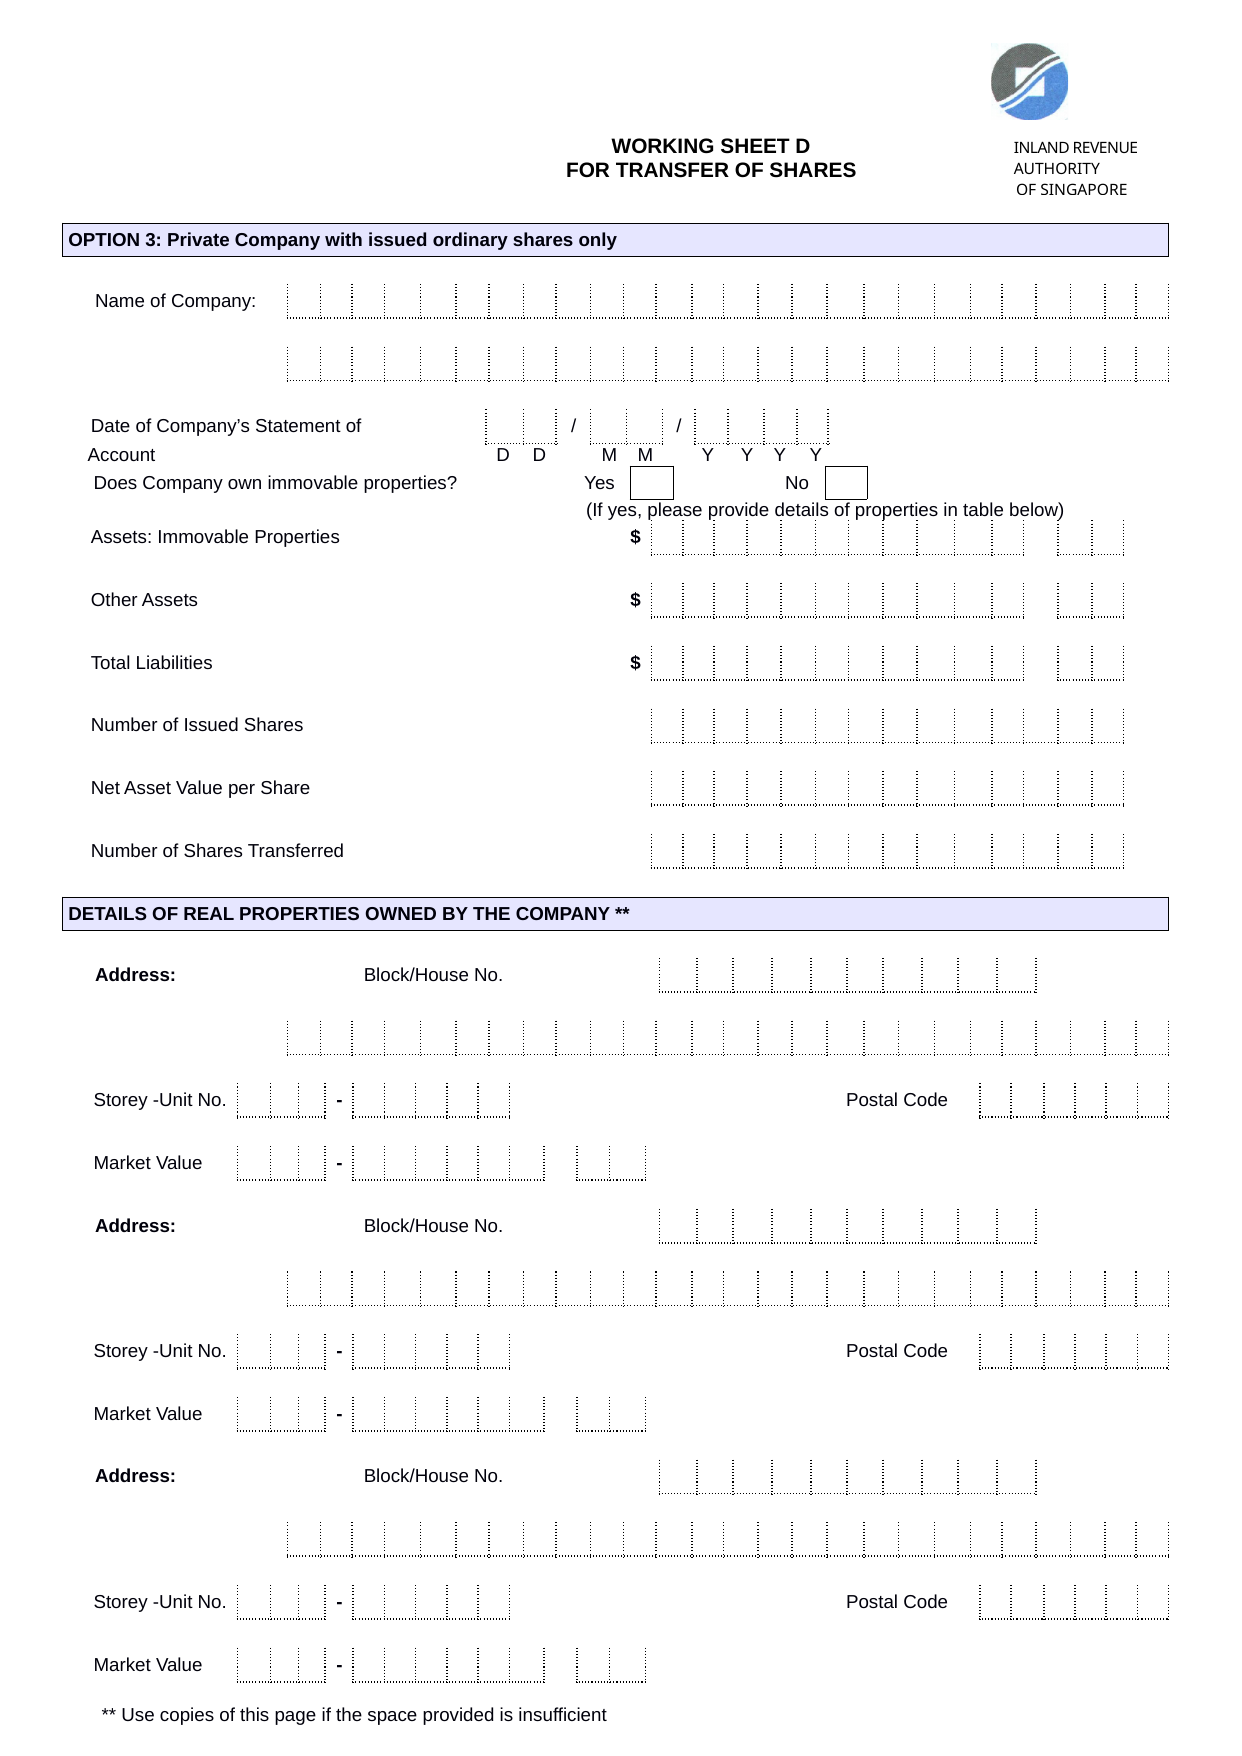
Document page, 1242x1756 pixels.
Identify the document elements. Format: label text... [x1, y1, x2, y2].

table_header [524, 284, 556, 317]
table_header [420, 347, 456, 380]
table_header [997, 1209, 1036, 1242]
table_header [384, 1585, 416, 1618]
table_header [848, 834, 883, 867]
table_header [384, 1522, 420, 1555]
table_header [922, 1209, 958, 1242]
table_header [899, 284, 934, 317]
table_header [816, 709, 848, 742]
table_header [917, 520, 954, 553]
table_header [883, 1460, 922, 1493]
table_header [899, 347, 934, 380]
table_header [238, 1146, 270, 1179]
table_header [1058, 520, 1092, 553]
table_header [597, 771, 651, 804]
table_header [442, 43, 980, 121]
table_header [758, 1522, 792, 1555]
table_header [556, 1021, 591, 1054]
table_header [970, 1271, 1002, 1304]
table_cell INLAND REVENUE AUTHORITY OF SINGAPORE [980, 121, 1187, 195]
table_header [747, 771, 781, 804]
table_header [1058, 834, 1092, 867]
table_header [288, 1021, 320, 1054]
table_header [1075, 1083, 1106, 1116]
table_header [955, 834, 992, 867]
table_header [1105, 347, 1136, 380]
table_header [958, 958, 997, 991]
table_header [420, 1021, 456, 1054]
table_header [1023, 583, 1058, 616]
table_header - [325, 1648, 353, 1681]
table_header [416, 1585, 447, 1618]
table_header [489, 347, 523, 380]
table_header [591, 409, 626, 442]
table_header Storey -Unit No. [88, 1334, 237, 1367]
table_header [781, 583, 816, 616]
table_header [864, 284, 898, 317]
table_header [683, 771, 714, 804]
table_header [645, 1648, 1168, 1681]
table_header Total Liabilities [88, 646, 597, 679]
table_header [299, 1146, 325, 1179]
table_header [1105, 284, 1136, 317]
table_header [724, 1271, 758, 1304]
table_header [934, 1021, 970, 1054]
table_header [816, 646, 848, 679]
table_header [456, 1271, 489, 1304]
table_header [1036, 1522, 1070, 1555]
table_header [416, 1334, 447, 1367]
table_header [1092, 646, 1123, 679]
table_header [1036, 1021, 1070, 1054]
table_header [288, 347, 320, 380]
table_header [992, 520, 1023, 553]
table_header [714, 520, 747, 553]
table_header [772, 1209, 811, 1242]
table_header [724, 1021, 758, 1054]
table_header [1058, 709, 1092, 742]
table_header [384, 1648, 416, 1681]
table_header [980, 1083, 1011, 1116]
table_header [353, 1585, 384, 1618]
table_header [781, 709, 816, 742]
table_header [1036, 284, 1070, 317]
table_header $ [597, 520, 651, 553]
table_header [591, 1271, 623, 1304]
table_header [792, 347, 827, 380]
table_header [714, 709, 747, 742]
table_header [478, 1083, 509, 1116]
text (If yes, please provide details of properties in table below) [101, 499, 1158, 520]
table_header [288, 1522, 320, 1555]
table_header [724, 1522, 758, 1555]
table_header [899, 1271, 934, 1304]
table_cell [91, 121, 442, 195]
table_header [288, 1271, 320, 1304]
table_header [384, 1146, 416, 1179]
table_header [827, 1021, 864, 1054]
table_header [1036, 1271, 1070, 1304]
table_header [758, 1271, 792, 1304]
table_header [1044, 1083, 1075, 1116]
table_header [781, 834, 816, 867]
table_header [1136, 1522, 1168, 1555]
table_header [714, 646, 747, 679]
table_header [1058, 771, 1092, 804]
table_header - [325, 1585, 353, 1618]
table_header [556, 347, 591, 380]
table_header [478, 1146, 509, 1179]
table_header [631, 467, 673, 499]
table_header [683, 709, 714, 742]
table_header [864, 347, 898, 380]
table_header [320, 1021, 352, 1054]
table_header [733, 1460, 772, 1493]
table_header [816, 771, 848, 804]
table_header [651, 520, 683, 553]
table_header [883, 520, 917, 553]
table_header [883, 1209, 922, 1242]
table_header [1136, 284, 1168, 317]
table_header [1092, 583, 1123, 616]
table_header Number of Shares Transferred [88, 834, 597, 867]
table_header [816, 583, 848, 616]
table_header Address: [89, 958, 358, 991]
table_header Does Company own immovable properties? [88, 466, 578, 499]
table_header [384, 1083, 416, 1116]
table_header [89, 1522, 287, 1555]
table_header [238, 1585, 270, 1618]
table_header [692, 284, 723, 317]
table_header [827, 347, 864, 380]
table_header [955, 709, 992, 742]
table_header [958, 1460, 997, 1493]
table_header [299, 1648, 325, 1681]
table_header [597, 834, 651, 867]
table_header [758, 347, 792, 380]
table_header [1105, 1271, 1136, 1304]
table_header [1138, 1585, 1168, 1618]
table_header Net Asset Value per Share [88, 771, 597, 804]
table_header [811, 1460, 847, 1493]
table_header [792, 1021, 827, 1054]
table_header [299, 1397, 325, 1430]
table_header [659, 1209, 697, 1242]
table_header [577, 1648, 609, 1681]
table_header [758, 284, 792, 317]
table_header [456, 347, 489, 380]
table_header [447, 1146, 478, 1179]
table_header DETAILS OF REAL PROPERTIES OWNED BY THE COMPANY ** [63, 898, 1168, 930]
table_header Address: [89, 1460, 358, 1493]
table_header [556, 1522, 591, 1555]
table_header [1075, 1585, 1106, 1618]
table_header [447, 1648, 478, 1681]
table_header [955, 583, 992, 616]
table_header [509, 1648, 544, 1681]
table_header [656, 1021, 692, 1054]
table_header [456, 284, 489, 317]
table_header [416, 1083, 447, 1116]
table_header [792, 1271, 827, 1304]
table_header [934, 284, 970, 317]
table_header Market Value [88, 1397, 237, 1430]
table_header [747, 834, 781, 867]
table_header [1106, 1083, 1137, 1116]
table_header [747, 709, 781, 742]
table_header [772, 958, 811, 991]
table_header [489, 1021, 523, 1054]
table_header [848, 709, 883, 742]
table_header [970, 347, 1002, 380]
table_header [89, 1021, 287, 1054]
table_header [1058, 646, 1092, 679]
table_header [384, 1271, 420, 1304]
table_header [486, 409, 523, 442]
table_header [917, 583, 954, 616]
table_header [1036, 347, 1070, 380]
table_header [781, 771, 816, 804]
table_header [683, 520, 714, 553]
table_header [714, 583, 747, 616]
table_header [320, 1522, 352, 1555]
table_header [659, 958, 697, 991]
table_header [970, 1522, 1002, 1555]
table_header [416, 1648, 447, 1681]
table_header - [325, 1397, 353, 1430]
table_header [626, 409, 662, 442]
table_header [352, 1522, 384, 1555]
table_header Postal Code [509, 1585, 980, 1618]
table_header [917, 709, 954, 742]
table_header [609, 1648, 645, 1681]
table_header Block/House No. [358, 1460, 659, 1493]
table_header - [325, 1146, 353, 1179]
table_header [827, 1271, 864, 1304]
table_header [1002, 1522, 1036, 1555]
table_header [624, 1522, 656, 1555]
table_header [270, 1585, 298, 1618]
table_header [980, 1334, 1011, 1367]
table_header [1070, 1271, 1105, 1304]
table_header [992, 771, 1023, 804]
table_header [544, 1146, 577, 1179]
table_header [651, 771, 683, 804]
table_header [724, 284, 758, 317]
table_header [353, 1083, 384, 1116]
table_header [955, 771, 992, 804]
table_header [864, 1021, 898, 1054]
table_header Other Assets [88, 583, 597, 616]
table_header [416, 1146, 447, 1179]
table_header Address: [89, 1209, 358, 1242]
table_header [692, 1522, 723, 1555]
table_header [883, 834, 917, 867]
table_header [1011, 1585, 1044, 1618]
table_header [816, 520, 848, 553]
table_header [934, 347, 970, 380]
table_header [772, 1460, 811, 1493]
table_header [597, 709, 651, 742]
table_header [992, 583, 1023, 616]
table_header [524, 1021, 556, 1054]
table_header [692, 347, 723, 380]
table_header [683, 646, 714, 679]
table_header [270, 1083, 298, 1116]
table_header [955, 646, 992, 679]
table_header [883, 646, 917, 679]
table_header [864, 1522, 898, 1555]
table_header [352, 1021, 384, 1054]
table_header [899, 1522, 934, 1555]
table_header [848, 583, 883, 616]
table_header [864, 1271, 898, 1304]
table_header [970, 1021, 1002, 1054]
table_header [955, 520, 992, 553]
table_header [1023, 709, 1058, 742]
table_header [997, 1460, 1036, 1493]
table_header [509, 1397, 544, 1430]
table_header [714, 771, 747, 804]
table_header [270, 1397, 298, 1430]
table_header [353, 1334, 384, 1367]
table_header [384, 1334, 416, 1367]
table_header [934, 1271, 970, 1304]
table_header [1070, 1522, 1105, 1555]
table_header [624, 284, 656, 317]
table_header Storey -Unit No. [88, 1585, 237, 1618]
table_header [656, 347, 692, 380]
table_header [659, 1460, 697, 1493]
table_header Storey -Unit No. [88, 1083, 237, 1116]
table_header [524, 1522, 556, 1555]
table_header Postal Code [509, 1334, 980, 1367]
table_header [1044, 1585, 1075, 1618]
table_header [747, 583, 781, 616]
table_header [656, 1271, 692, 1304]
table_header [577, 1146, 609, 1179]
table_header [238, 1083, 270, 1116]
table_header [733, 1209, 772, 1242]
table_header [697, 958, 733, 991]
table_header [299, 1083, 325, 1116]
table_header Block/House No. [358, 1209, 659, 1242]
table_header [651, 583, 683, 616]
table_header [91, 43, 442, 121]
table_header [645, 1397, 1168, 1430]
table_header [447, 1334, 478, 1367]
table_header [384, 1021, 420, 1054]
table_header [299, 1585, 325, 1618]
table_header [1106, 1585, 1137, 1618]
table_header [847, 1460, 883, 1493]
table_header [651, 646, 683, 679]
table_header [970, 284, 1002, 317]
table_header [848, 771, 883, 804]
table_header [609, 1397, 645, 1430]
table_header [609, 1146, 645, 1179]
table_header [478, 1648, 509, 1681]
table_header [509, 1146, 544, 1179]
table_header [456, 1522, 489, 1555]
table_header - [325, 1334, 353, 1367]
table_header Date of Company’s Statement of [88, 409, 486, 442]
table_header [683, 583, 714, 616]
table_header [922, 1460, 958, 1493]
table_header [353, 1648, 384, 1681]
table_header [917, 834, 954, 867]
table_header [1002, 284, 1036, 317]
table_header [992, 646, 1023, 679]
table_header [456, 1021, 489, 1054]
table_header [544, 1648, 577, 1681]
table_header [624, 1271, 656, 1304]
table_header [523, 409, 556, 442]
table_header [1070, 284, 1105, 317]
table_header [1002, 1271, 1036, 1304]
table_header [827, 284, 864, 317]
table_header [1011, 1334, 1044, 1367]
table_header [478, 1585, 509, 1618]
table_header [883, 958, 922, 991]
table_header [352, 284, 384, 317]
table_header [714, 834, 747, 867]
table_header [1070, 1021, 1105, 1054]
table_header [1136, 1271, 1168, 1304]
table_header [1136, 347, 1168, 380]
table_header [958, 1209, 997, 1242]
table_header [1105, 1522, 1136, 1555]
text Account D D M M Y Y Y Y [87, 444, 1158, 466]
table_header [577, 1397, 609, 1430]
table_header [1023, 771, 1058, 804]
table_header [826, 467, 867, 499]
table_header [1138, 1083, 1168, 1116]
table_header [1092, 709, 1123, 742]
table_header $ [597, 583, 651, 616]
table_header [447, 1585, 478, 1618]
table_header [934, 1522, 970, 1555]
table_header [320, 1271, 352, 1304]
table_header [489, 1522, 523, 1555]
table_header [695, 409, 728, 442]
table_header [847, 1209, 883, 1242]
table_header [1070, 347, 1105, 380]
table_header [792, 284, 827, 317]
text ** Use copies of this page if the space provided is insufficient [101, 1704, 1158, 1726]
table_header [1105, 1021, 1136, 1054]
table_header [781, 520, 816, 553]
table_header [288, 284, 320, 317]
table_header [883, 583, 917, 616]
table_header [352, 347, 384, 380]
table_header [270, 1334, 298, 1367]
table_header [997, 958, 1036, 991]
table_header [1138, 1334, 1168, 1367]
table_header [270, 1648, 298, 1681]
table_header OPTION 3: Private Company with issued ordinary shares only [63, 224, 1168, 256]
table_header [591, 1021, 623, 1054]
table_header Name of Company: [89, 284, 287, 317]
table_header [384, 1397, 416, 1430]
table_header [692, 1021, 723, 1054]
table_header [917, 771, 954, 804]
table_header [270, 1146, 298, 1179]
table_header [1011, 1083, 1044, 1116]
table_header [353, 1146, 384, 1179]
table_header [1044, 1334, 1075, 1367]
table_header Market Value [88, 1648, 237, 1681]
table_header [320, 347, 352, 380]
table_header [811, 1209, 847, 1242]
table_header [656, 1522, 692, 1555]
table_header [89, 347, 287, 380]
table_header [697, 1460, 733, 1493]
table_header Assets: Immovable Properties [88, 520, 597, 553]
table_header [384, 284, 420, 317]
table_header [89, 1271, 287, 1304]
table_header Market Value [88, 1146, 237, 1179]
table_header [848, 520, 883, 553]
table_header [980, 1585, 1011, 1618]
table_header [591, 284, 623, 317]
table_header [1092, 520, 1123, 553]
table_header [1023, 646, 1058, 679]
table_header [1002, 347, 1036, 380]
table_header [320, 284, 352, 317]
table_header [489, 1271, 523, 1304]
table_header [922, 958, 958, 991]
table_header [1075, 1334, 1106, 1367]
table_header [747, 520, 781, 553]
table_header [238, 1334, 270, 1367]
table_header [692, 1271, 723, 1304]
table_header [758, 1021, 792, 1054]
table_header [645, 1146, 1168, 1179]
table_header [883, 771, 917, 804]
table_header [352, 1271, 384, 1304]
table_header [624, 347, 656, 380]
table_header [478, 1334, 509, 1367]
table_header [420, 1271, 456, 1304]
table_header [416, 1397, 447, 1430]
table_header $ [597, 646, 651, 679]
table_header [624, 1021, 656, 1054]
table_header [848, 646, 883, 679]
table_header [591, 1522, 623, 1555]
table_header [651, 709, 683, 742]
picture [991, 43, 1069, 120]
table_header [1092, 771, 1123, 804]
table_header / [556, 409, 591, 442]
table_header [1106, 1334, 1137, 1367]
table_header [816, 834, 848, 867]
table_header [917, 646, 954, 679]
table_header [489, 284, 523, 317]
table_header [733, 958, 772, 991]
table_header [238, 1397, 270, 1430]
table_header Block/House No. [358, 958, 659, 991]
table_header [811, 958, 847, 991]
table_header [651, 834, 683, 867]
table_header [883, 709, 917, 742]
table_header [447, 1083, 478, 1116]
table_header [420, 1522, 456, 1555]
table_header [980, 43, 1187, 121]
table_header Postal Code [509, 1083, 980, 1116]
table_header Yes [578, 466, 630, 499]
table_header [728, 409, 764, 442]
table_header [764, 409, 797, 442]
table_header [1136, 1021, 1168, 1054]
table_header - [325, 1083, 353, 1116]
table_header [544, 1397, 577, 1430]
table_header [1023, 520, 1058, 553]
table_header [797, 409, 828, 442]
table_header / [663, 409, 695, 442]
table_header [781, 646, 816, 679]
table_header [556, 284, 591, 317]
table_header [792, 1522, 827, 1555]
table_header [420, 284, 456, 317]
table_header [353, 1397, 384, 1430]
table_header [697, 1209, 733, 1242]
table_header [992, 834, 1023, 867]
table_header [478, 1397, 509, 1430]
table_header [384, 347, 420, 380]
table_header [1023, 834, 1058, 867]
table_header [238, 1648, 270, 1681]
table_header [1002, 1021, 1036, 1054]
table_header [299, 1334, 325, 1367]
table_header [724, 347, 758, 380]
table_header [827, 1522, 864, 1555]
table_header [656, 284, 692, 317]
table_header [847, 958, 883, 991]
table_header [1092, 834, 1123, 867]
table_header [524, 1271, 556, 1304]
table_header [747, 646, 781, 679]
table_cell WORKING SHEET D FOR TRANSFER OF SHARES [442, 121, 980, 195]
table_header [447, 1397, 478, 1430]
table_header No [674, 466, 825, 499]
table_header [1058, 583, 1092, 616]
table_header Number of Issued Shares [88, 709, 597, 742]
table_header [556, 1271, 591, 1304]
table_header [899, 1021, 934, 1054]
table_header [683, 834, 714, 867]
table_header [992, 709, 1023, 742]
table_header [591, 347, 623, 380]
table_header [524, 347, 556, 380]
